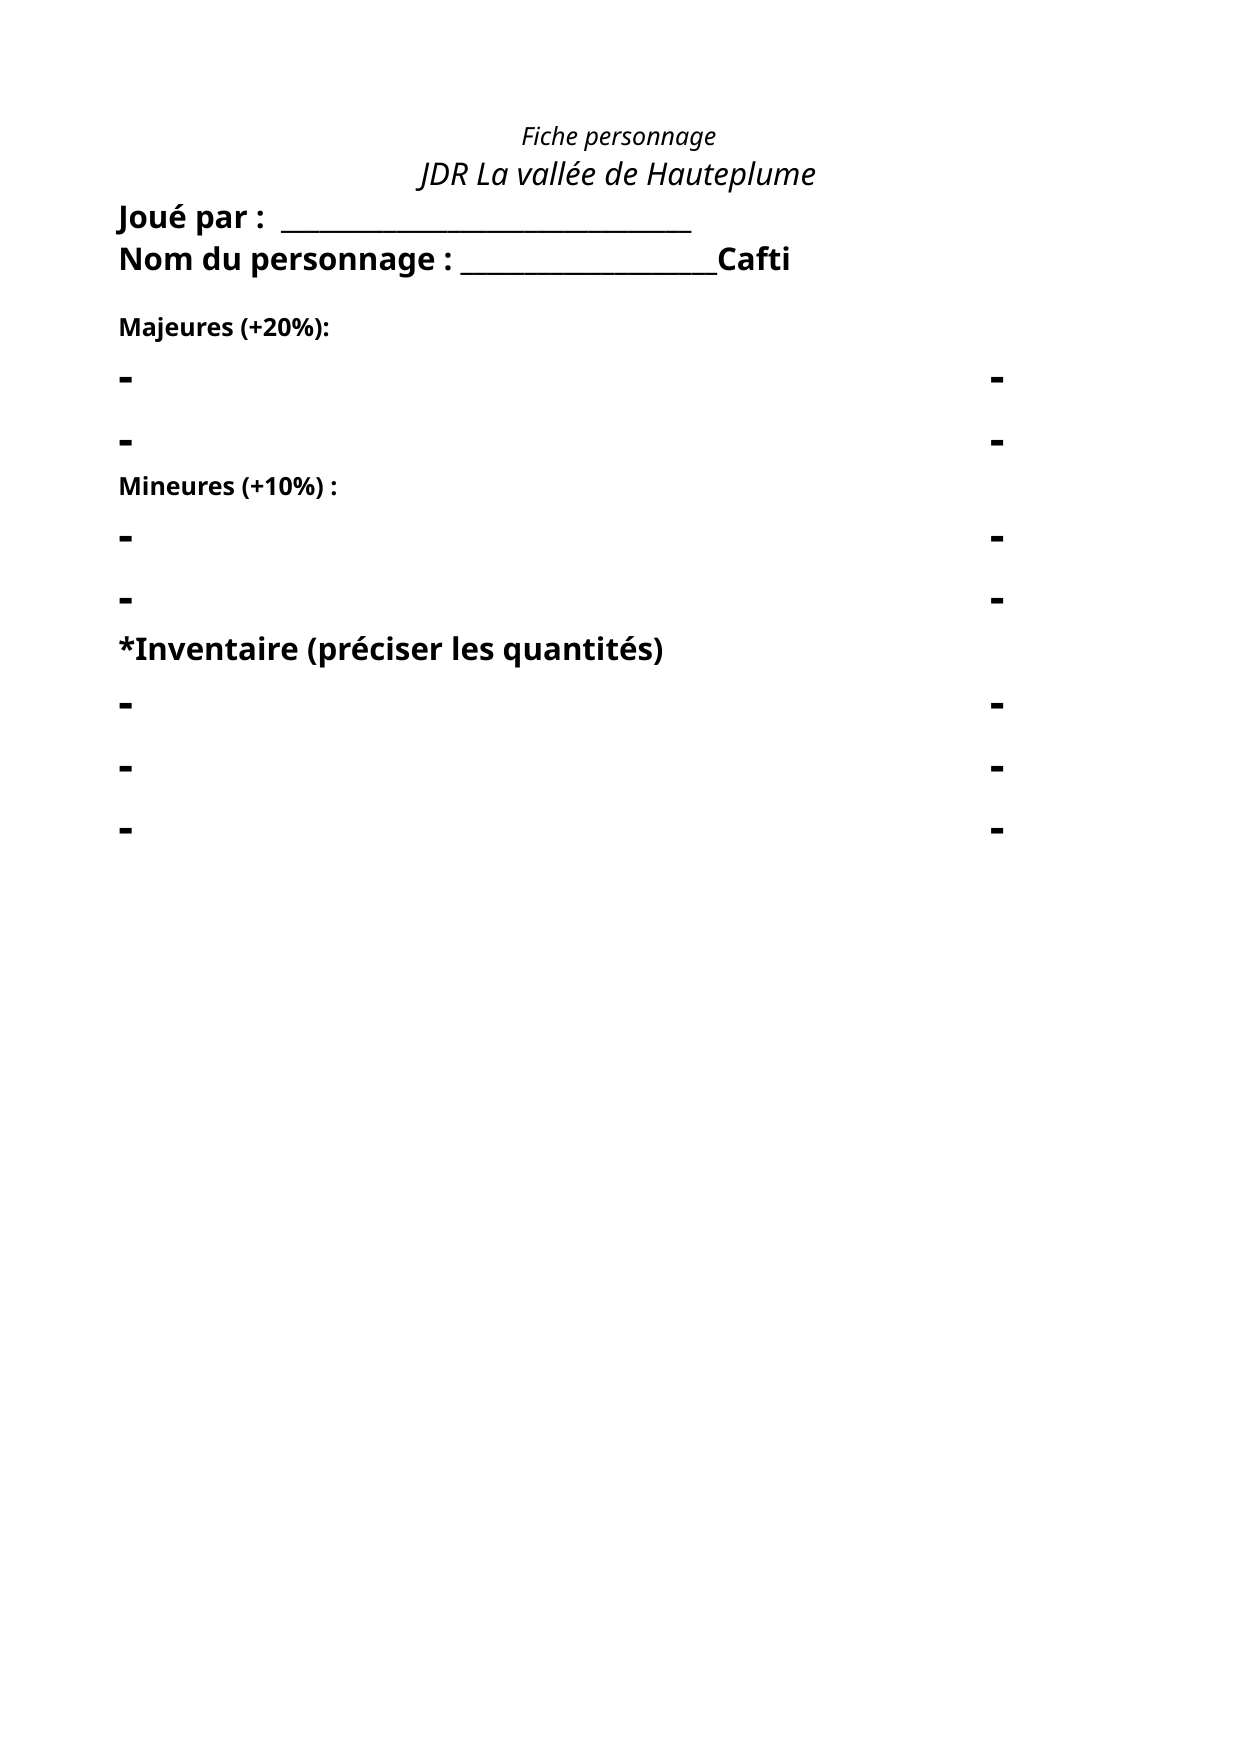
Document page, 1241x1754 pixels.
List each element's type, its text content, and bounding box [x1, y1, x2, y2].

text - - [118, 794, 1122, 857]
text - - [118, 502, 1122, 565]
text - - [118, 343, 1122, 406]
text *Inventaire (préciser les quantités) [118, 627, 1122, 670]
text - - [118, 732, 1122, 794]
text - - [118, 670, 1122, 732]
text Mineures (+10%) : [118, 468, 1122, 502]
text Majeures (+20%): [118, 309, 1122, 343]
text - - [118, 565, 1122, 627]
text - - [118, 406, 1122, 468]
